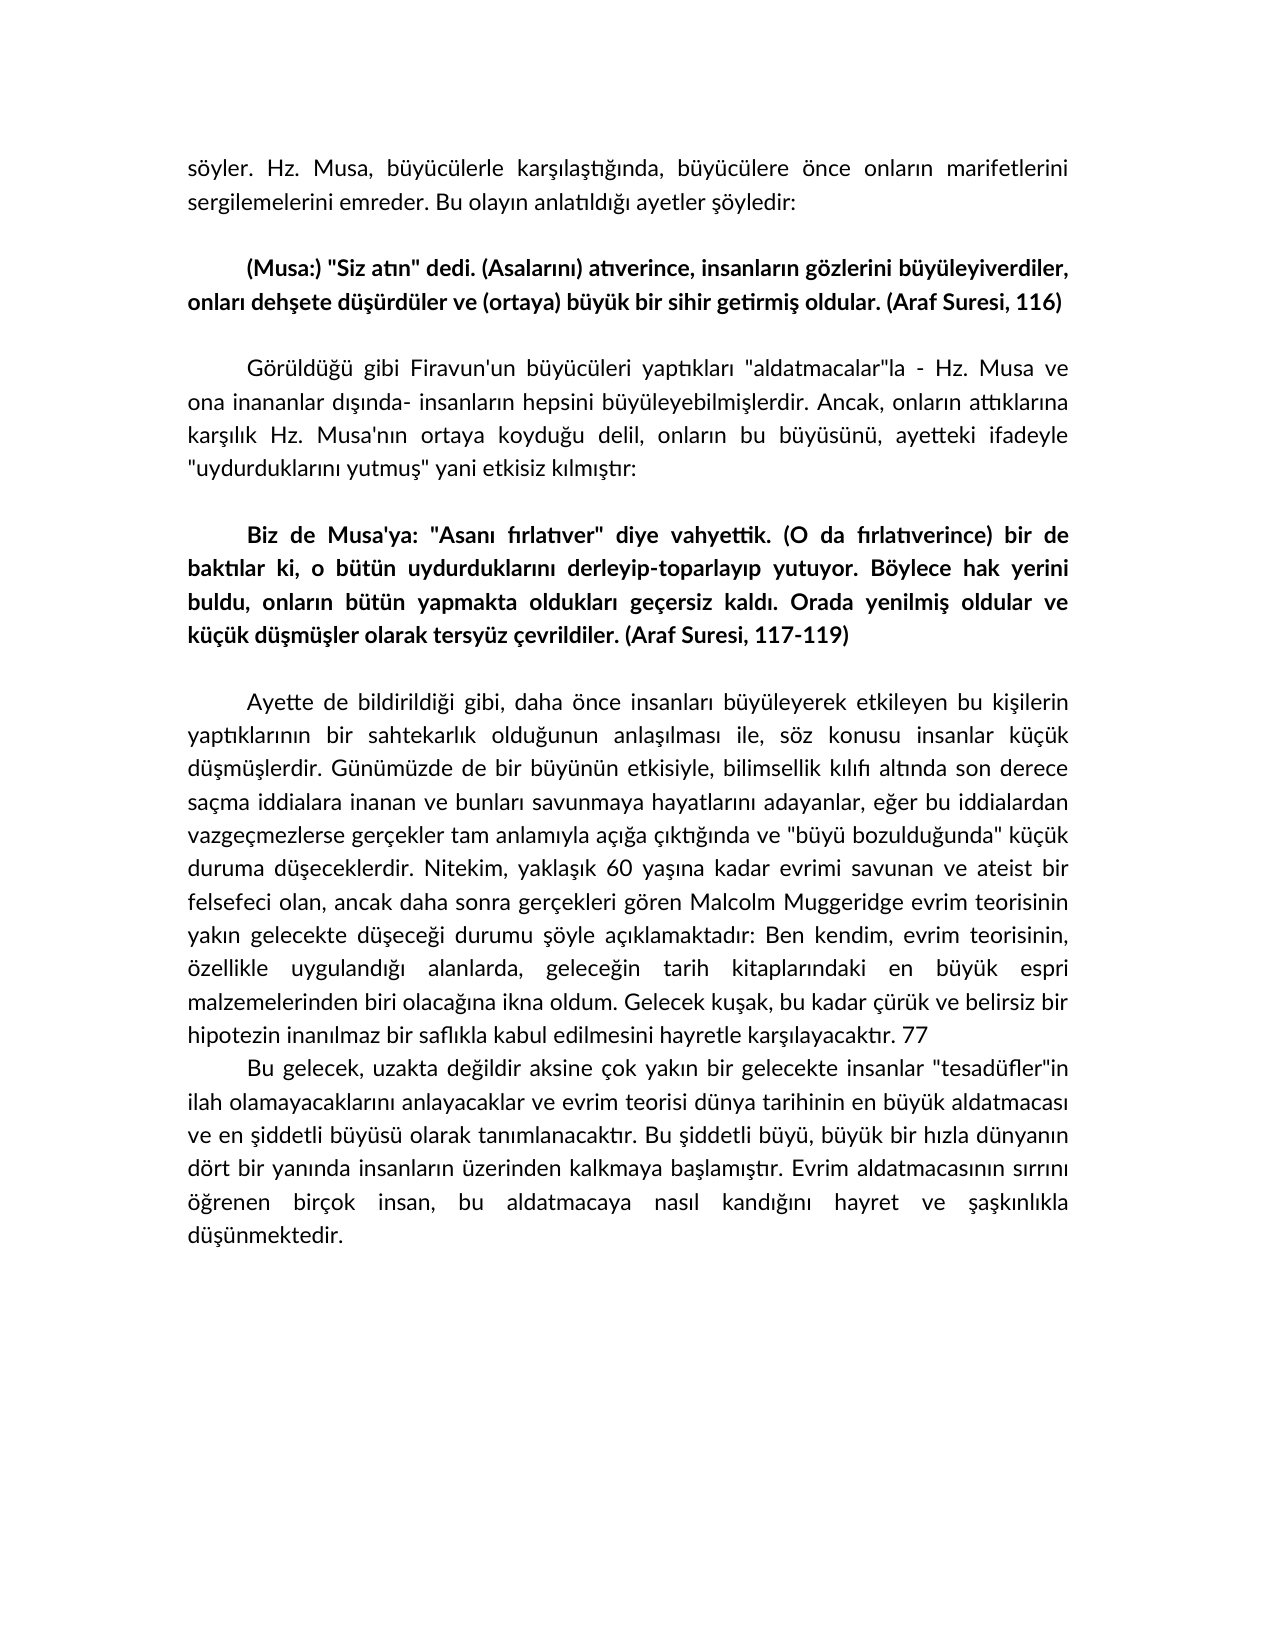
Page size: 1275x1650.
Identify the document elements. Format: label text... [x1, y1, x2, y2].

text (Musa:) "Siz atın" dedi. (Asalarını) atıverince, insanların gözlerini büyüleyiverdiler, onları dehşete düşürdüler ve (ortaya) büyük bir sihir getirmiş oldular. (Araf Suresi, 116) [187, 250, 1070, 317]
text Biz de Musa'ya: "Asanı fırlatıver" diye vahyettik. (O da fırlatıverince) bir de baktılar ki, o bütün uydurduklarını derleyip-toparlayıp yutuyor. Böylece hak yerini buldu, onların bütün yapmakta oldukları geçersiz kaldı. Orada yenilmiş oldular ve küçük düşmüşler olarak tersyüz çevrildiler. (Araf Suresi, 117-119) [187, 517, 1070, 650]
text Görüldüğü gibi Firavun'un büyücüleri yaptıkları "aldatmacalar"la - Hz. Musa ve ona inananlar dışında- insanların hepsini büyüleyebilmişlerdir. Ancak, onların attıklarına karşılık Hz. Musa'nın ortaya koyduğu delil, onların bu büyüsünü, ayetteki ifadeyle "uydurduklarını yutmuş" yani etkisiz kılmıştır: [187, 350, 1070, 483]
text söyler. Hz. Musa, büyücülerle karşılaştığında, büyücülere önce onların marifetlerini sergilemelerini emreder. Bu olayın anlatıldığı ayetler şöyledir: [187, 150, 1070, 217]
text Bu gelecek, uzakta değildir aksine çok yakın bir gelecekte insanlar "tesadüfler"in ilah olamayacaklarını anlayacaklar ve evrim teorisi dünya tarihinin en büyük aldatmacası ve en şiddetli büyüsü olarak tanımlanacaktır. Bu şiddetli büyü, büyük bir hızla dünyanın dört bir yanında insanların üzerinden kalkmaya başlamıştır. Evrim aldatmacasının sırrını öğrenen birçok insan, bu aldatmacaya nasıl kandığını hayret ve şaşkınlıkla düşünmektedir. [187, 1050, 1070, 1250]
text Ayette de bildirildiği gibi, daha önce insanları büyüleyerek etkileyen bu kişilerin yaptıklarının bir sahtekarlık olduğunun anlaşılması ile, söz konusu insanlar küçük düşmüşlerdir. Günümüzde de bir büyünün etkisiyle, bilimsellik kılıfı altında son derece saçma iddialara inanan ve bunları savunmaya hayatlarını adayanlar, eğer bu iddialardan vazgeçmezlerse gerçekler tam anlamıyla açığa çıktığında ve "büyü bozulduğunda" küçük duruma düşeceklerdir. Nitekim, yaklaşık 60 yaşına kadar evrimi savunan ve ateist bir felsefeci olan, ancak daha sonra gerçekleri gören Malcolm Muggeridge evrim teorisinin yakın gelecekte düşeceği durumu şöyle açıklamaktadır: Ben kendim, evrim teorisinin, özellikle uygulandığı alanlarda, geleceğin tarih kitaplarındaki en büyük espri malzemelerinden biri olacağına ikna oldum. Gelecek kuşak, bu kadar çürük ve belirsiz bir hipotezin inanılmaz bir saflıkla kabul edilmesini hayretle karşılayacaktır. 77 [187, 683, 1070, 1050]
